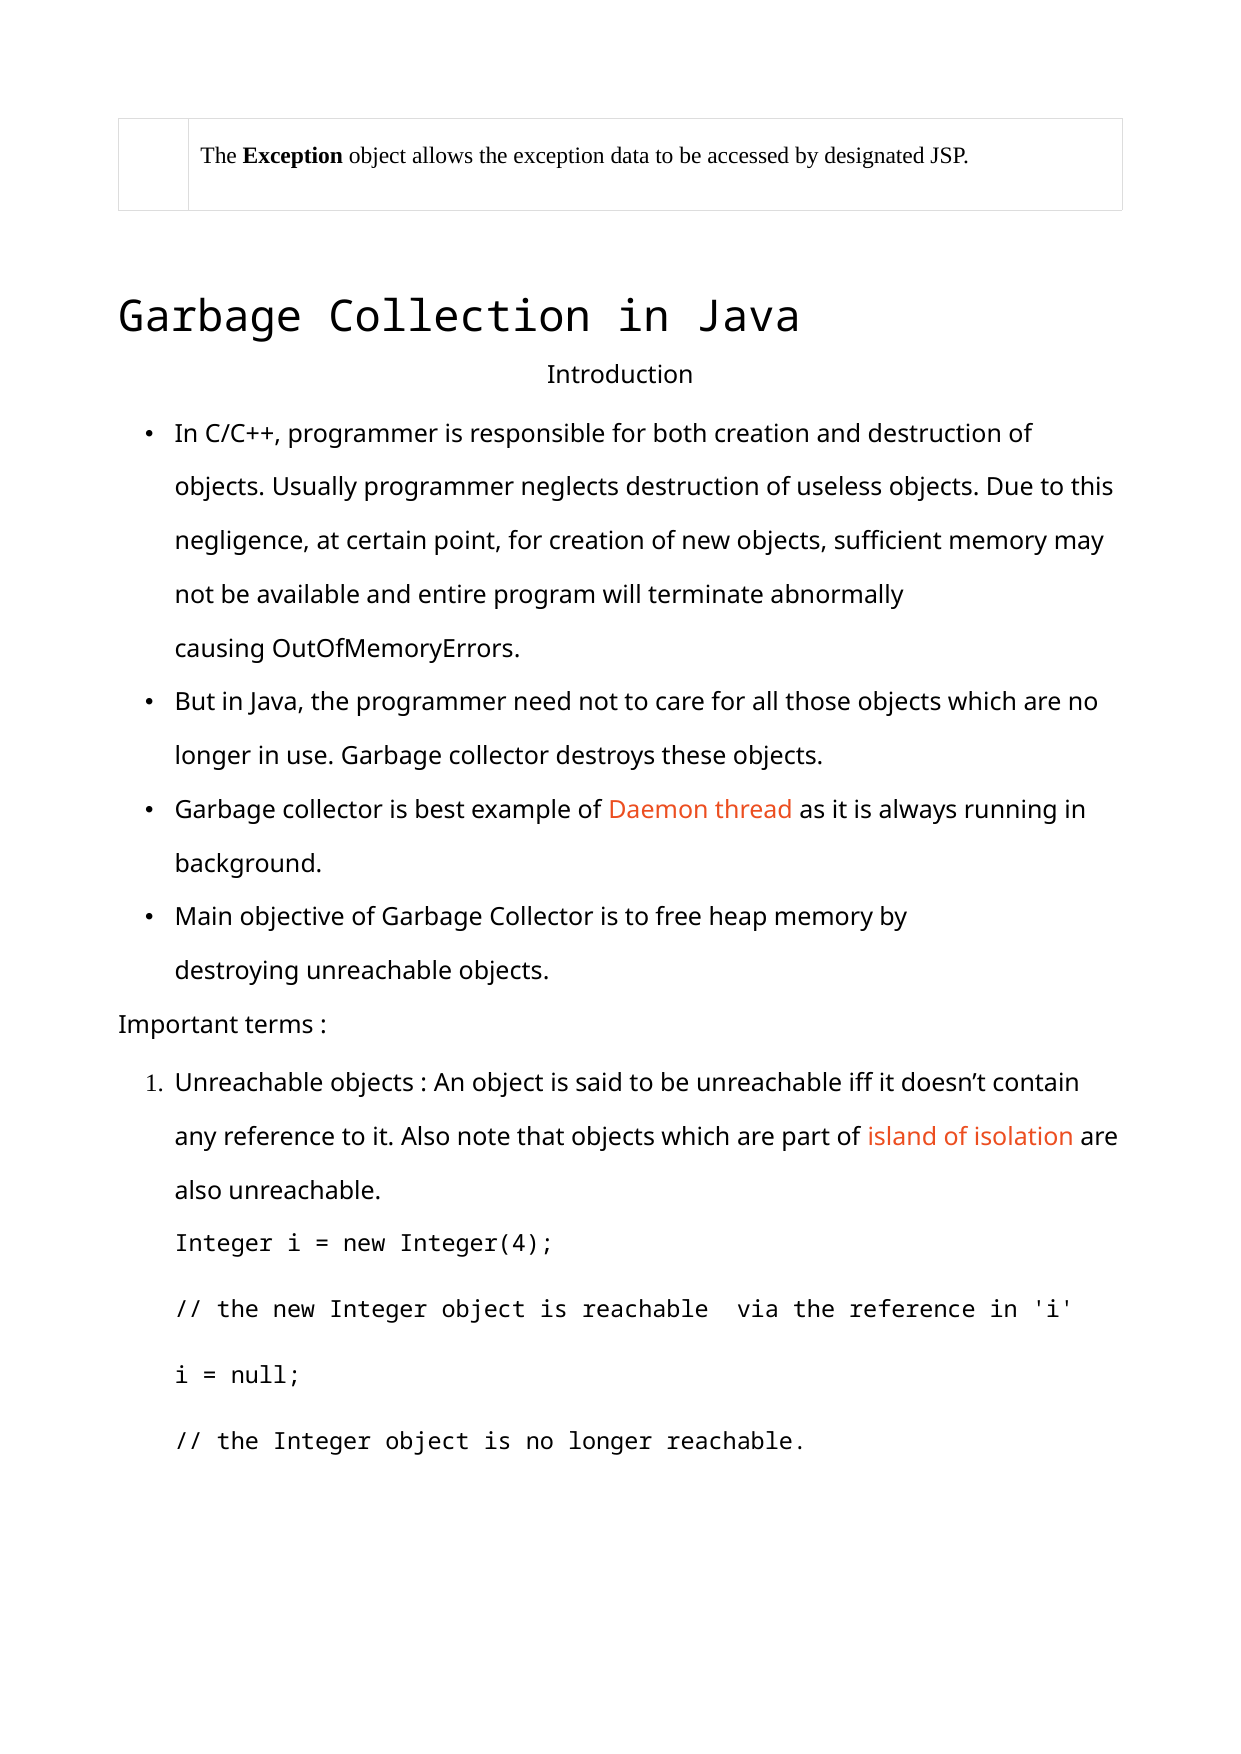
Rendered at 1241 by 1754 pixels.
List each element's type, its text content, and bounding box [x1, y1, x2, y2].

subtitle Garbage Collection in Java [118, 285, 1122, 344]
table_cell The Exception object allows the exception data to be accessed by designated JSP. [189, 119, 1122, 210]
text Important terms : [118, 1007, 1122, 1041]
list Unreachable objects : An object is said to be unreachable iff it doesn’t contain any reference to it. Also note that objects which are part of island of isolation are also unreachable. [174, 1065, 1122, 1206]
list Integer i = new Integer(4); [174, 1226, 1122, 1258]
text Introduction [118, 357, 1122, 391]
list i = null; [174, 1358, 1122, 1390]
list In C/C++, programmer is responsible for both creation and destruction of objects. Usually programmer neglects destruction of useless objects. Due to this negligence, at certain point, for creation of new objects, sufficient memory may not be available and entire program will terminate abnormally causing OutOfMemoryErrors. [174, 415, 1122, 664]
list // the Integer object is no longer reachable. [174, 1424, 1122, 1456]
list Garbage collector is best example of Daemon thread as it is always running in background. [174, 792, 1122, 879]
list // the new Integer object is reachable via the reference in 'i' [174, 1292, 1122, 1324]
list But in Java, the programmer need not to care for all those objects which are no longer in use. Garbage collector destroys these objects. [174, 684, 1122, 772]
list Main objective of Garbage Collector is to free heap memory by destroying unreachable objects. [174, 899, 1122, 987]
table_cell [119, 119, 188, 210]
